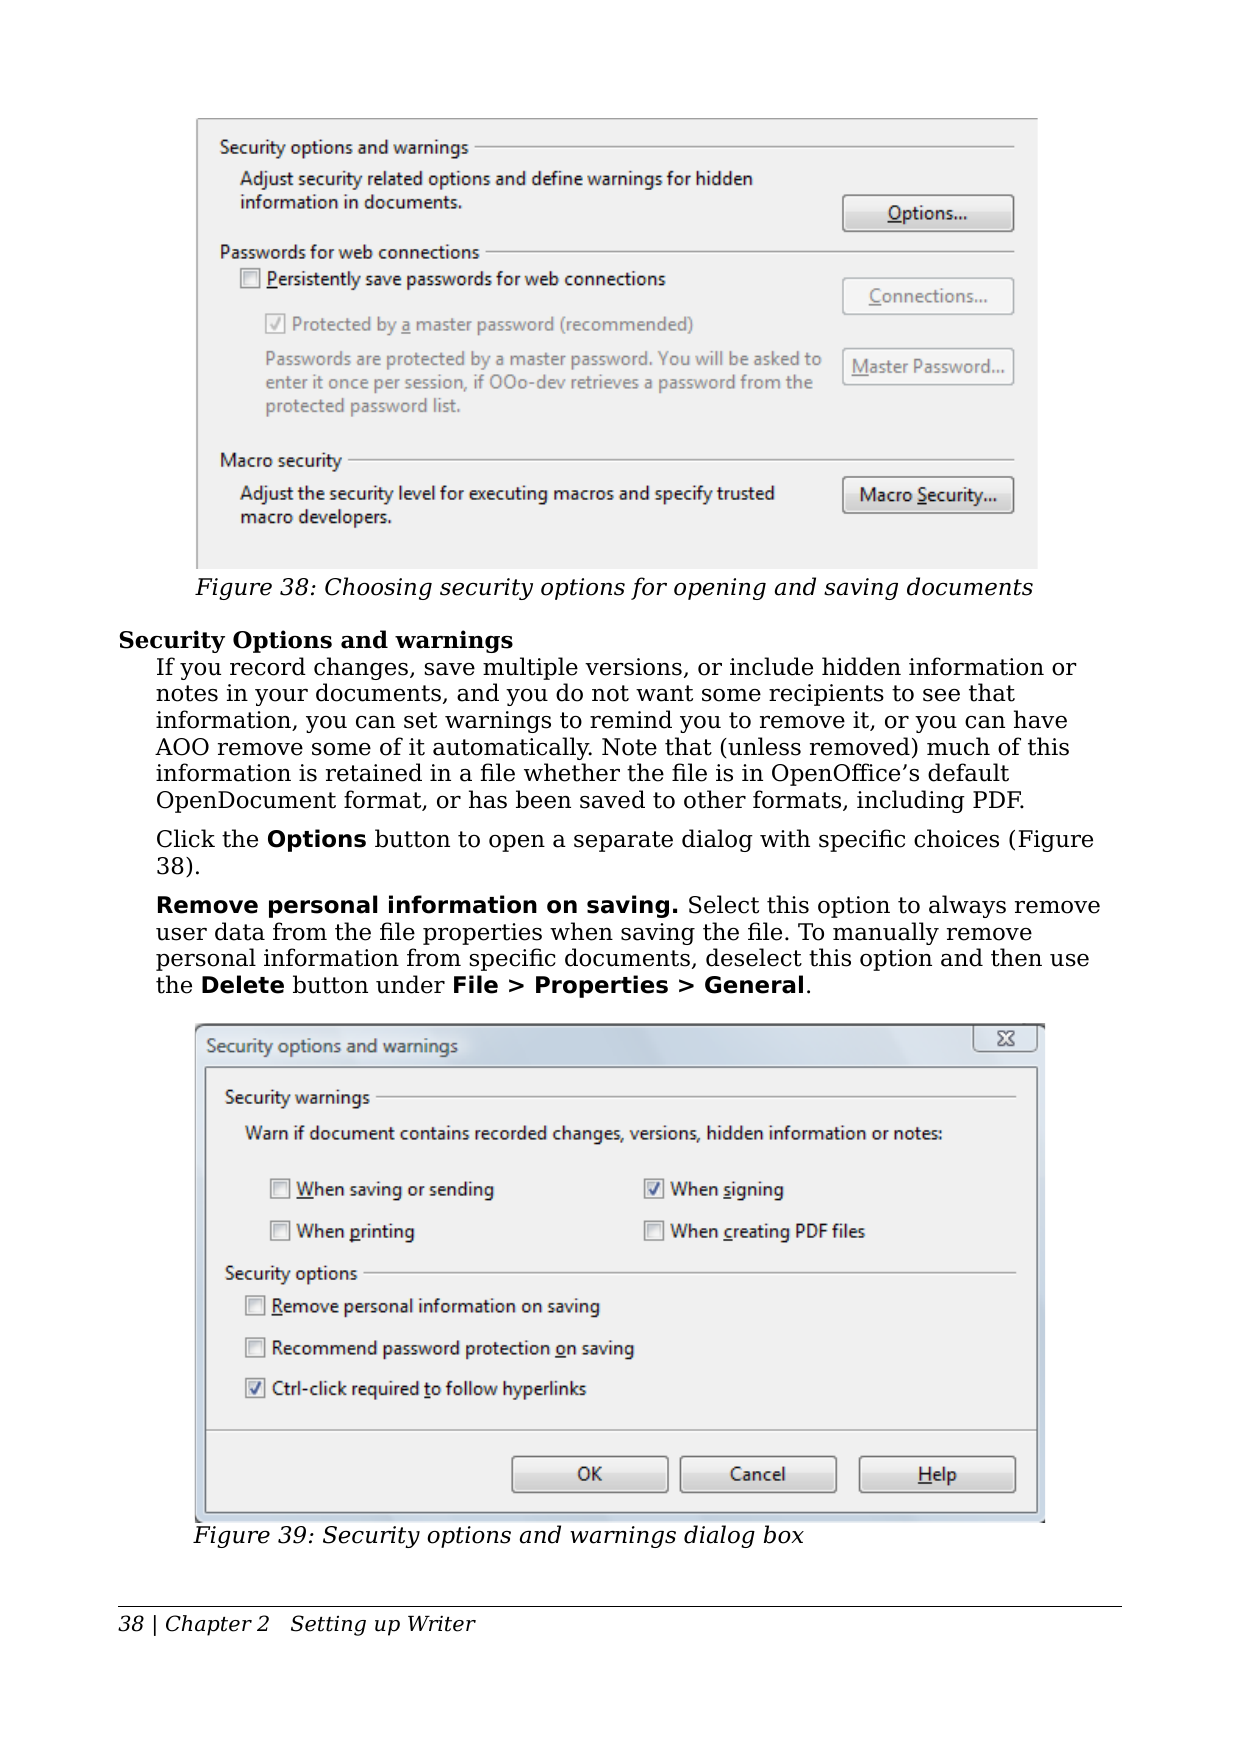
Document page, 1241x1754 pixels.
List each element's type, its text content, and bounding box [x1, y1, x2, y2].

text Security Options and warnings [118, 627, 1122, 654]
text Click the Options button to open a separate dialog with specific choices (Figure 38). [156, 826, 1122, 879]
text Remove personal information on saving. Select this option to always remove user data from the file properties when saving the file. To manually remove personal information from specific documents, deselect this option and then use the Delete button under File > Properties > General. [156, 892, 1122, 999]
picture [195, 118, 1038, 569]
text Figure 39: Security options and warnings dialog box [193, 1024, 1047, 1549]
text If you record changes, save multiple versions, or include hidden information or notes in your documents, and you do not want some recipients to see that information, you can set warnings to remind you to remove it, or you can have AOO remove some of it automatically. Note that (unless removed) much of this information is retained in a file whether the file is in OpenOffice’s default OpenDocument format, or has been saved to other formats, including PDF. [156, 654, 1122, 814]
picture [194, 1023, 1046, 1523]
text Figure 38: Choosing security options for opening and saving documents [196, 574, 1045, 601]
